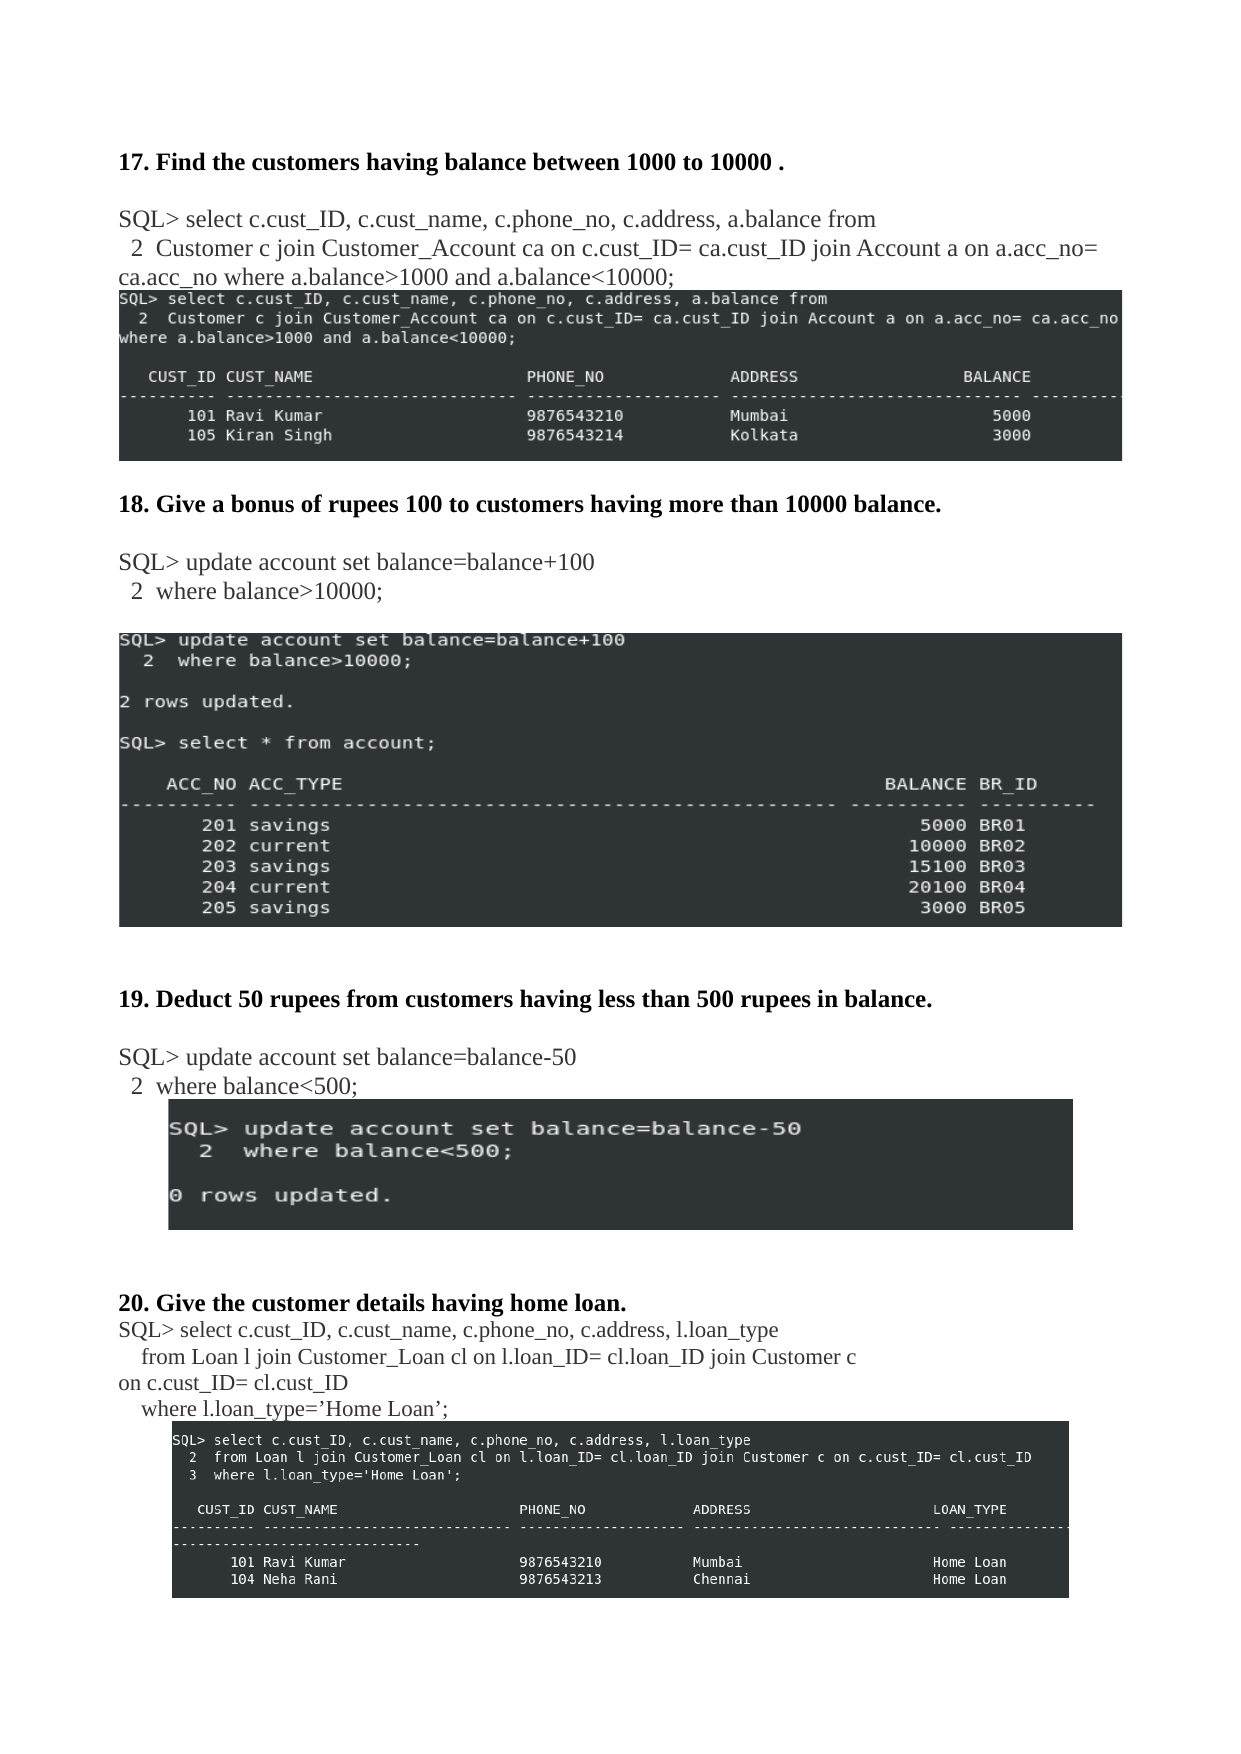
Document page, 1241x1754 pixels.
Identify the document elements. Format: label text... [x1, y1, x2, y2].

picture [118, 633, 1123, 927]
picture [167, 1099, 1073, 1230]
text SQL> select c.cust_ID, c.cust_name, c.phone_no, c.address, l.loan_type [118, 1316, 1122, 1343]
text where l.loan_type=’Home Loan’; [118, 1395, 1122, 1422]
text 2 where balance<500; [118, 1071, 1122, 1099]
picture [171, 1421, 1069, 1598]
text from Loan l join Customer_Loan cl on l.loan_ID= cl.loan_ID join Customer c on c.cust_ID= cl.cust_ID [118, 1343, 1122, 1395]
text SQL> select c.cust_ID, c.cust_name, c.phone_no, c.address, a.balance from [118, 204, 1122, 233]
text 2 where balance>10000; [118, 576, 1122, 604]
text SQL> update account set balance=balance-50 [118, 1042, 1122, 1071]
text 18. Give a bonus of rupees 100 to customers having more than 10000 balance. [118, 489, 1122, 518]
text SQL> update account set balance=balance+100 [118, 547, 1122, 576]
text 20. Give the customer details having home loan. [118, 1288, 1122, 1316]
picture [118, 290, 1123, 461]
text 19. Deduct 50 rupees from customers having less than 500 rupees in balance. [118, 984, 1122, 1013]
text 2 Customer c join Customer_Account ca on c.cust_ID= ca.cust_ID join Account a on a.acc_no= ca.acc_no where a.balance>1000 and a.balance<10000; [118, 233, 1122, 290]
text 17. Find the customers having balance between 1000 to 10000 . [118, 147, 1122, 176]
